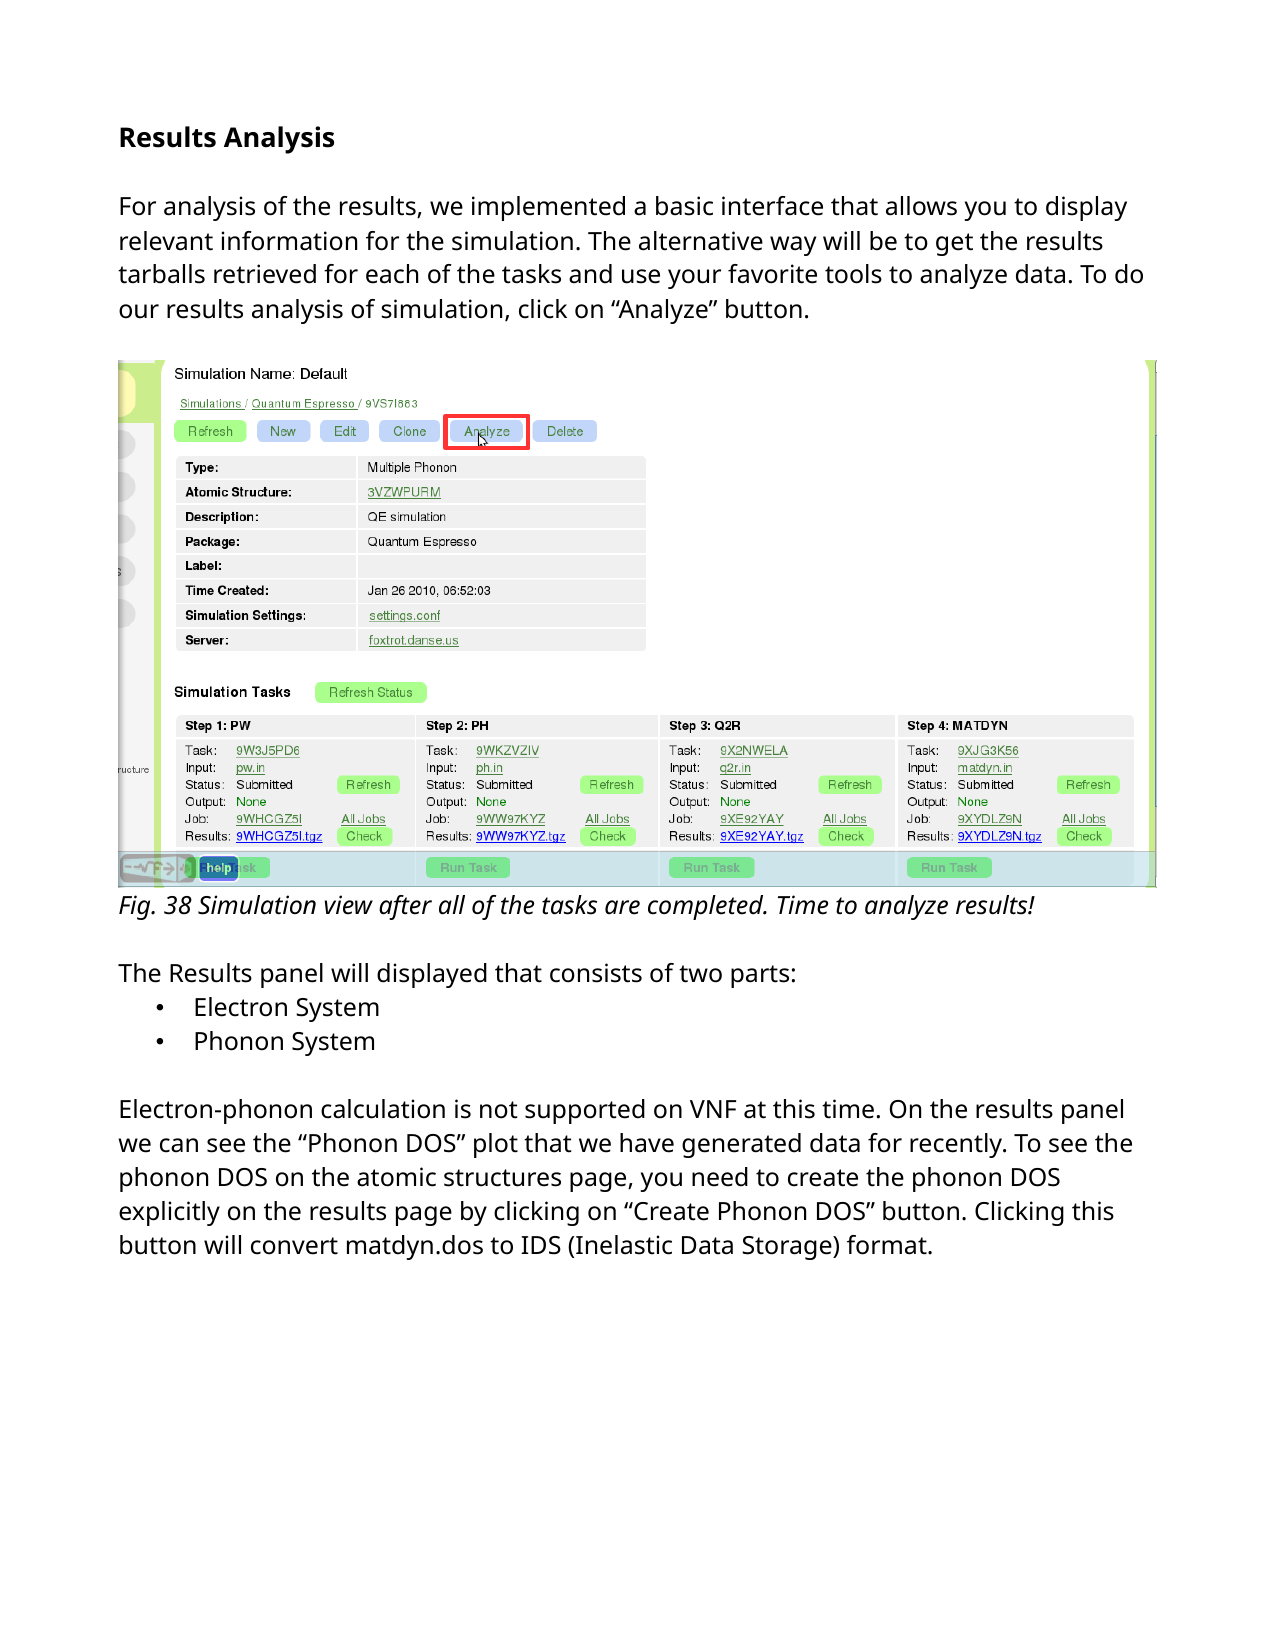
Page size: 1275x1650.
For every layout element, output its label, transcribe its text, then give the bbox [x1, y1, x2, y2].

text The Results panel will displayed that consists of two parts: [118, 956, 1157, 989]
picture [118, 360, 1157, 888]
text Electron-phonon calculation is not supported on VNF at this time. On the results panel we can see the “Phonon DOS” plot that we have generated data for recently. To see the phonon DOS on the atomic structures page, you need to create the phonon DOS explicitly on the results page by clicking on “Create Phonon DOS” button. Clicking this button will convert matdyn.dos to IDS (Inelastic Data Storage) format. [118, 1092, 1157, 1262]
list Phonon System [156, 1024, 1157, 1058]
text Fig. 38 Simulation view after all of the tasks are completed. Time to analyze results! [118, 888, 1157, 921]
text For analysis of the results, we implemented a basic interface that allows you to display relevant information for the simulation. The alternative way will be to get the results tarballs retrieved for each of the tasks and use your favorite tools to analyze data. To do our results analysis of simulation, click on “Analyze” button. [118, 189, 1157, 325]
text Results Analysis [118, 118, 1157, 155]
list Electron System [156, 989, 1157, 1024]
